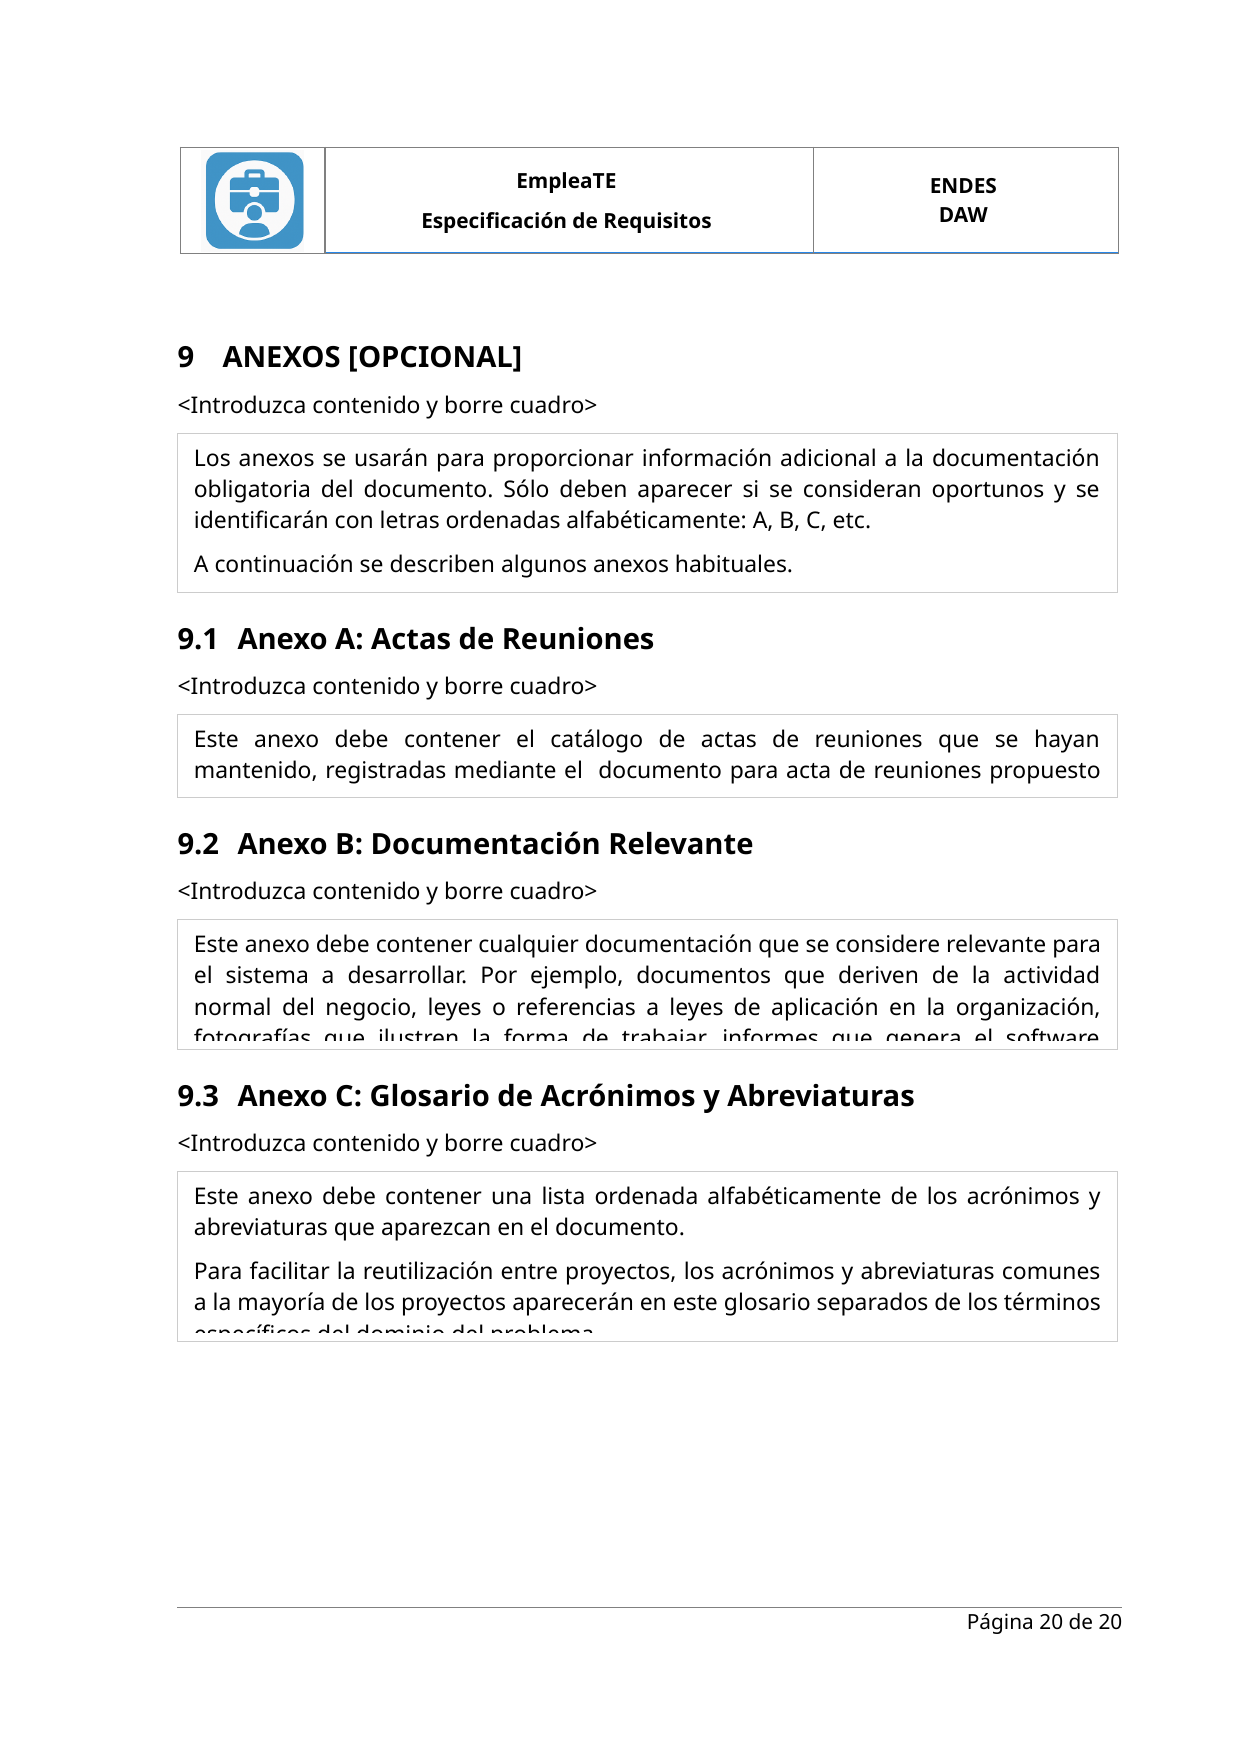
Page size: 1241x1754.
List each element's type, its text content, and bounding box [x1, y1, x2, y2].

text <Introduzca contenido y borre cuadro> [177, 1127, 1122, 1158]
subtitle ANEXOS [OPCIONAL] [177, 336, 1122, 376]
text <Introduzca contenido y borre cuadro> [177, 875, 1122, 906]
text Este anexo debe contener el catálogo de actas de reuniones que se hayan mantenido, registradas mediante el documento para acta de reuniones propuesto en Madeja. [194, 723, 1101, 789]
text Los anexos se usarán para proporcionar información adicional a la documentación obligatoria del documento. Sólo deben aparecer si se consideran oportunos y se identificarán con letras ordenadas alfabéticamente: A, B, C, etc. [194, 441, 1101, 535]
text Este anexo debe contener cualquier documentación que se considere relevante para el sistema a desarrollar. Por ejemplo, documentos que deriven de la actividad normal del negocio, leyes o referencias a leyes de aplicación en la organización, fotografías que ilustren la forma de trabajar, informes que genera el software actual, etc. [194, 928, 1101, 1041]
picture [201, 150, 304, 252]
text <Introduzca contenido y borre cuadro> [177, 389, 1122, 420]
subtitle Anexo B: Documentación Relevante [177, 823, 1122, 863]
subtitle Anexo C: Glosario de Acrónimos y Abreviaturas [177, 1075, 1122, 1115]
text Este anexo debe contener una lista ordenada alfabéticamente de los acrónimos y abreviaturas que aparezcan en el documento. [194, 1180, 1101, 1242]
subtitle Anexo A: Actas de Reuniones [177, 618, 1122, 658]
text Para facilitar la reutilización entre proyectos, los acrónimos y abreviaturas comunes a la mayoría de los proyectos aparecerán en este glosario separados de los términos específicos del dominio del problema. [194, 1255, 1101, 1333]
text <Introduzca contenido y borre cuadro> [177, 670, 1122, 701]
text A continuación se describen algunos anexos habituales. [194, 548, 1101, 579]
